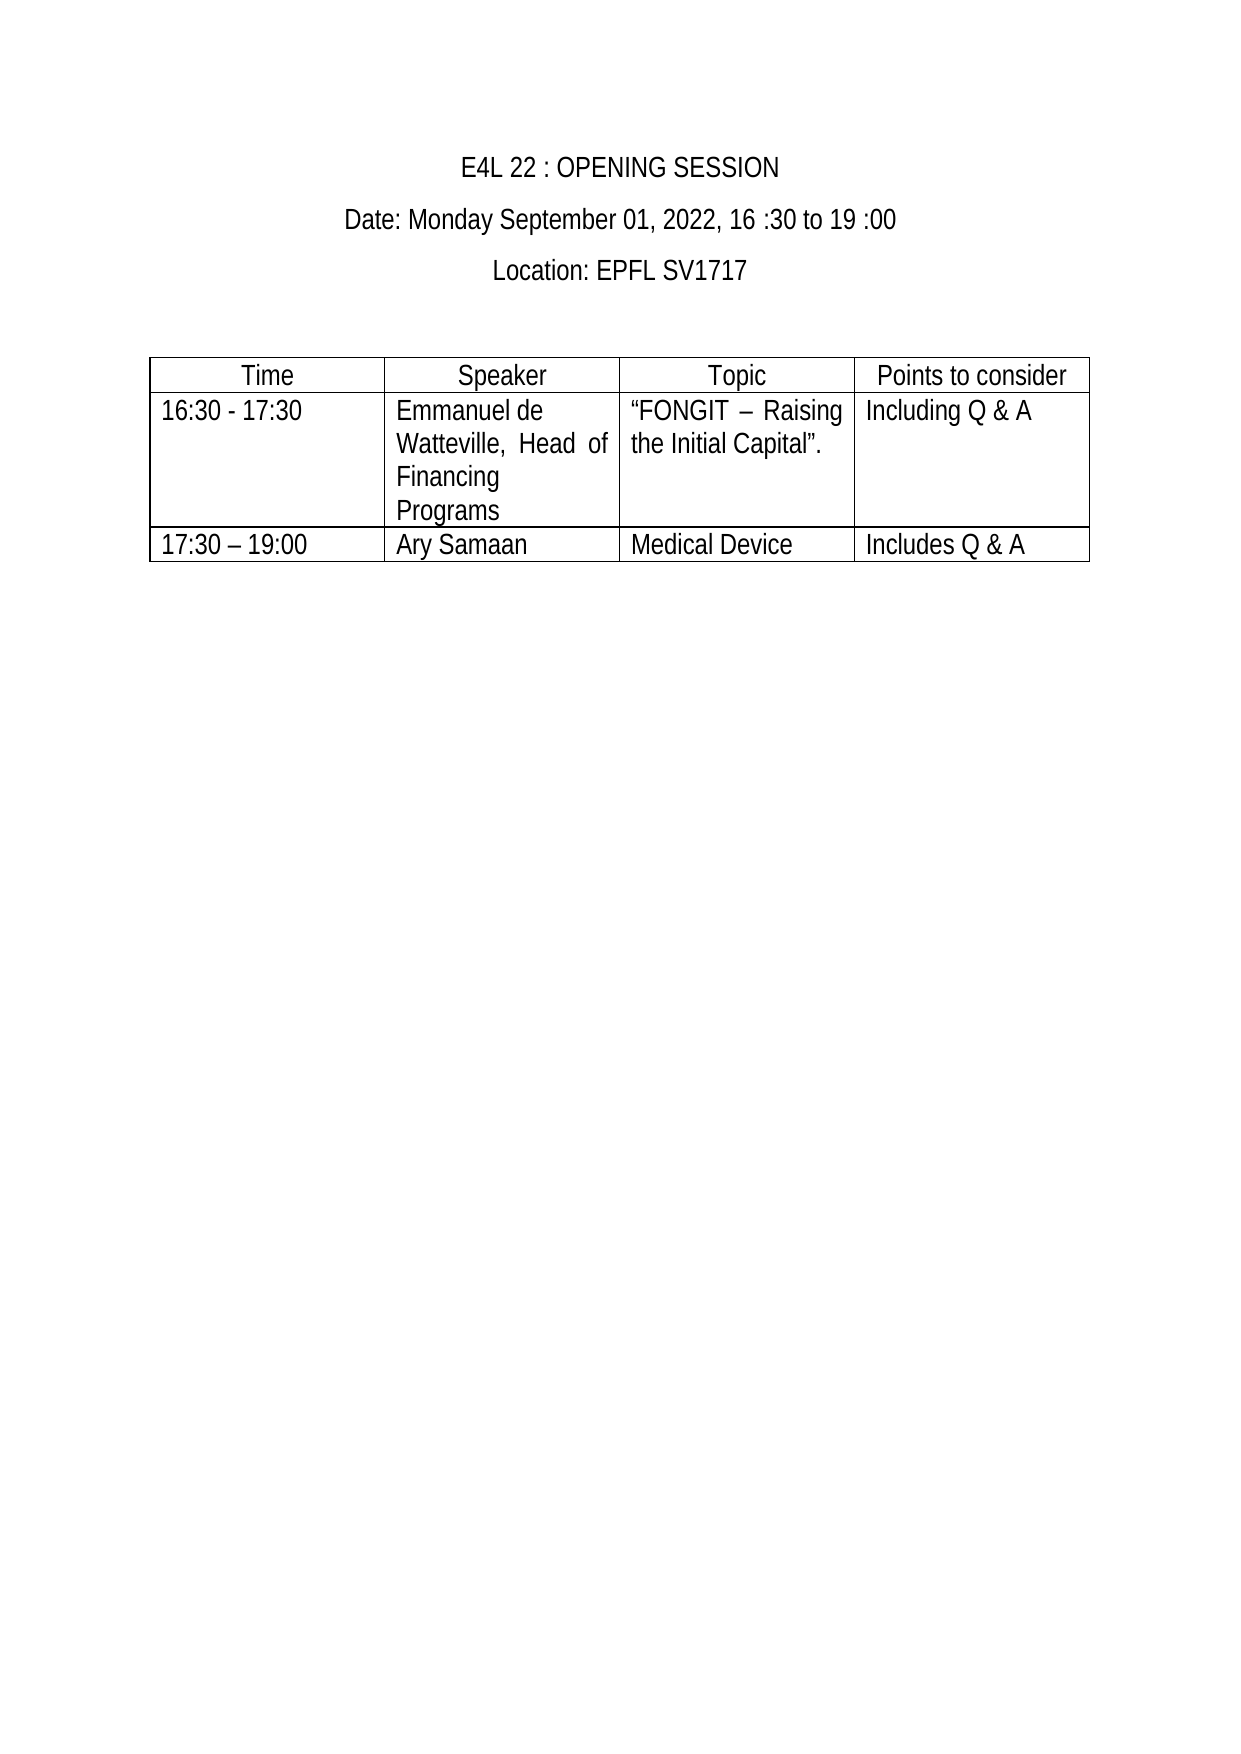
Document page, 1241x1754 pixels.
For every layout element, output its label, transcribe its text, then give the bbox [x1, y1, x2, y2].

table_cell Medical Device [620, 528, 854, 561]
table_cell Includes Q & A [855, 528, 1089, 561]
table_cell Including Q & A [855, 393, 1089, 526]
text Location: EPFL SV1717 [150, 253, 1090, 287]
text E4L 22 : OPENING SESSION [150, 150, 1090, 183]
table_cell “FONGIT – Raising the Initial Capital”. [620, 393, 854, 526]
table_cell 17:30 – 19:00 [151, 528, 384, 561]
table_cell Ary Samaan [385, 528, 619, 561]
table_header Points to consider [855, 358, 1089, 392]
table_cell Emmanuel de Watteville, Head of Financing Programs [385, 393, 619, 526]
table_header Speaker [385, 358, 619, 392]
table_header Time [151, 358, 384, 392]
table_cell 16:30 - 17:30 [151, 393, 384, 526]
text Date: Monday September 01, 2022, 16 :30 to 19 :00 [150, 202, 1090, 235]
table_header Topic [620, 358, 854, 392]
